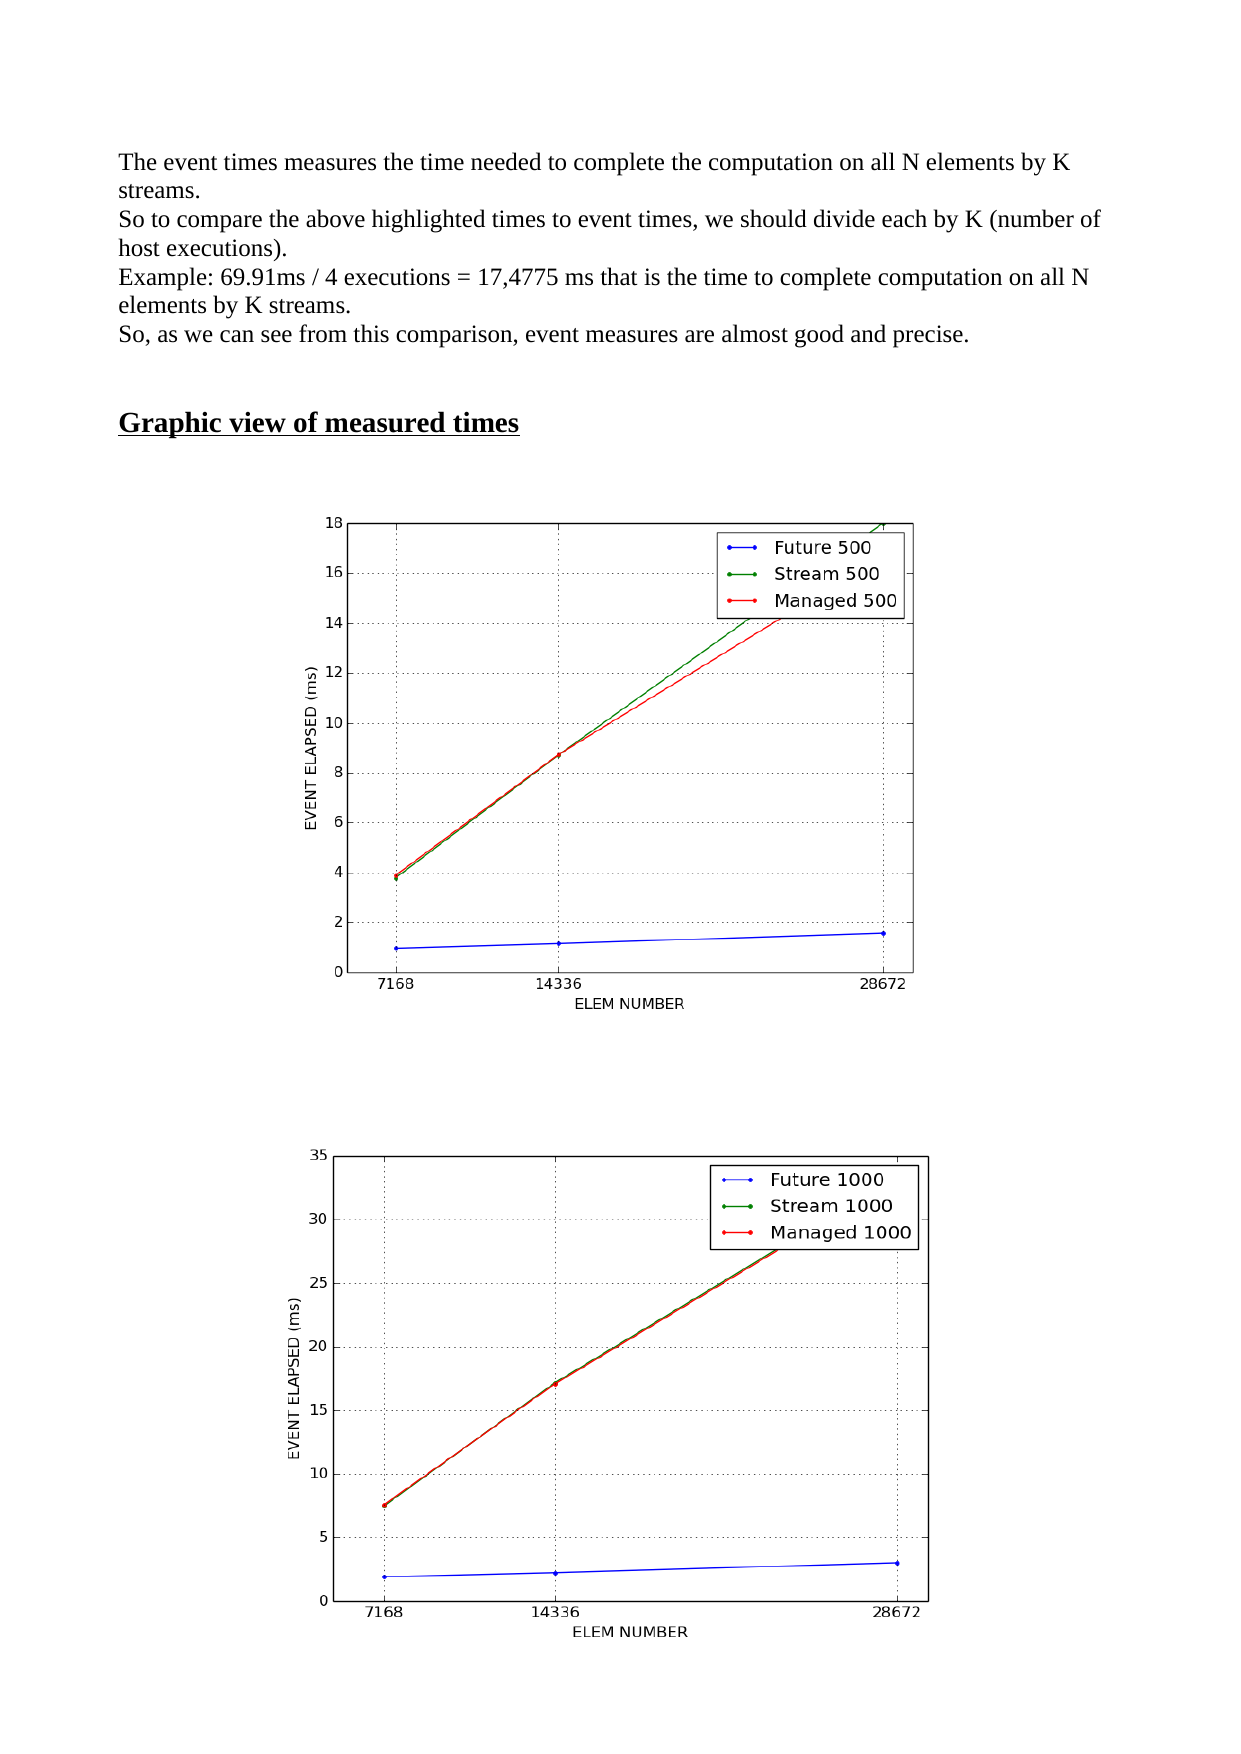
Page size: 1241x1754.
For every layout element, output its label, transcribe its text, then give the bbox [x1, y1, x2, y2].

picture [236, 1100, 1004, 1656]
text Graphic view of measured times [118, 406, 1122, 439]
text The event times measures the time needed to complete the computation on all N elements by K streams. So to compare the above highlighted times to event times, we should divide each by K (number of host executions). Example: 69.91ms / 4 executions = 17,4775 ms that is the time to complete computation on all N elements by K streams. So, as we can see from this comparison, event measures are almost good and precise. [118, 118, 1122, 406]
picture [255, 467, 985, 1028]
